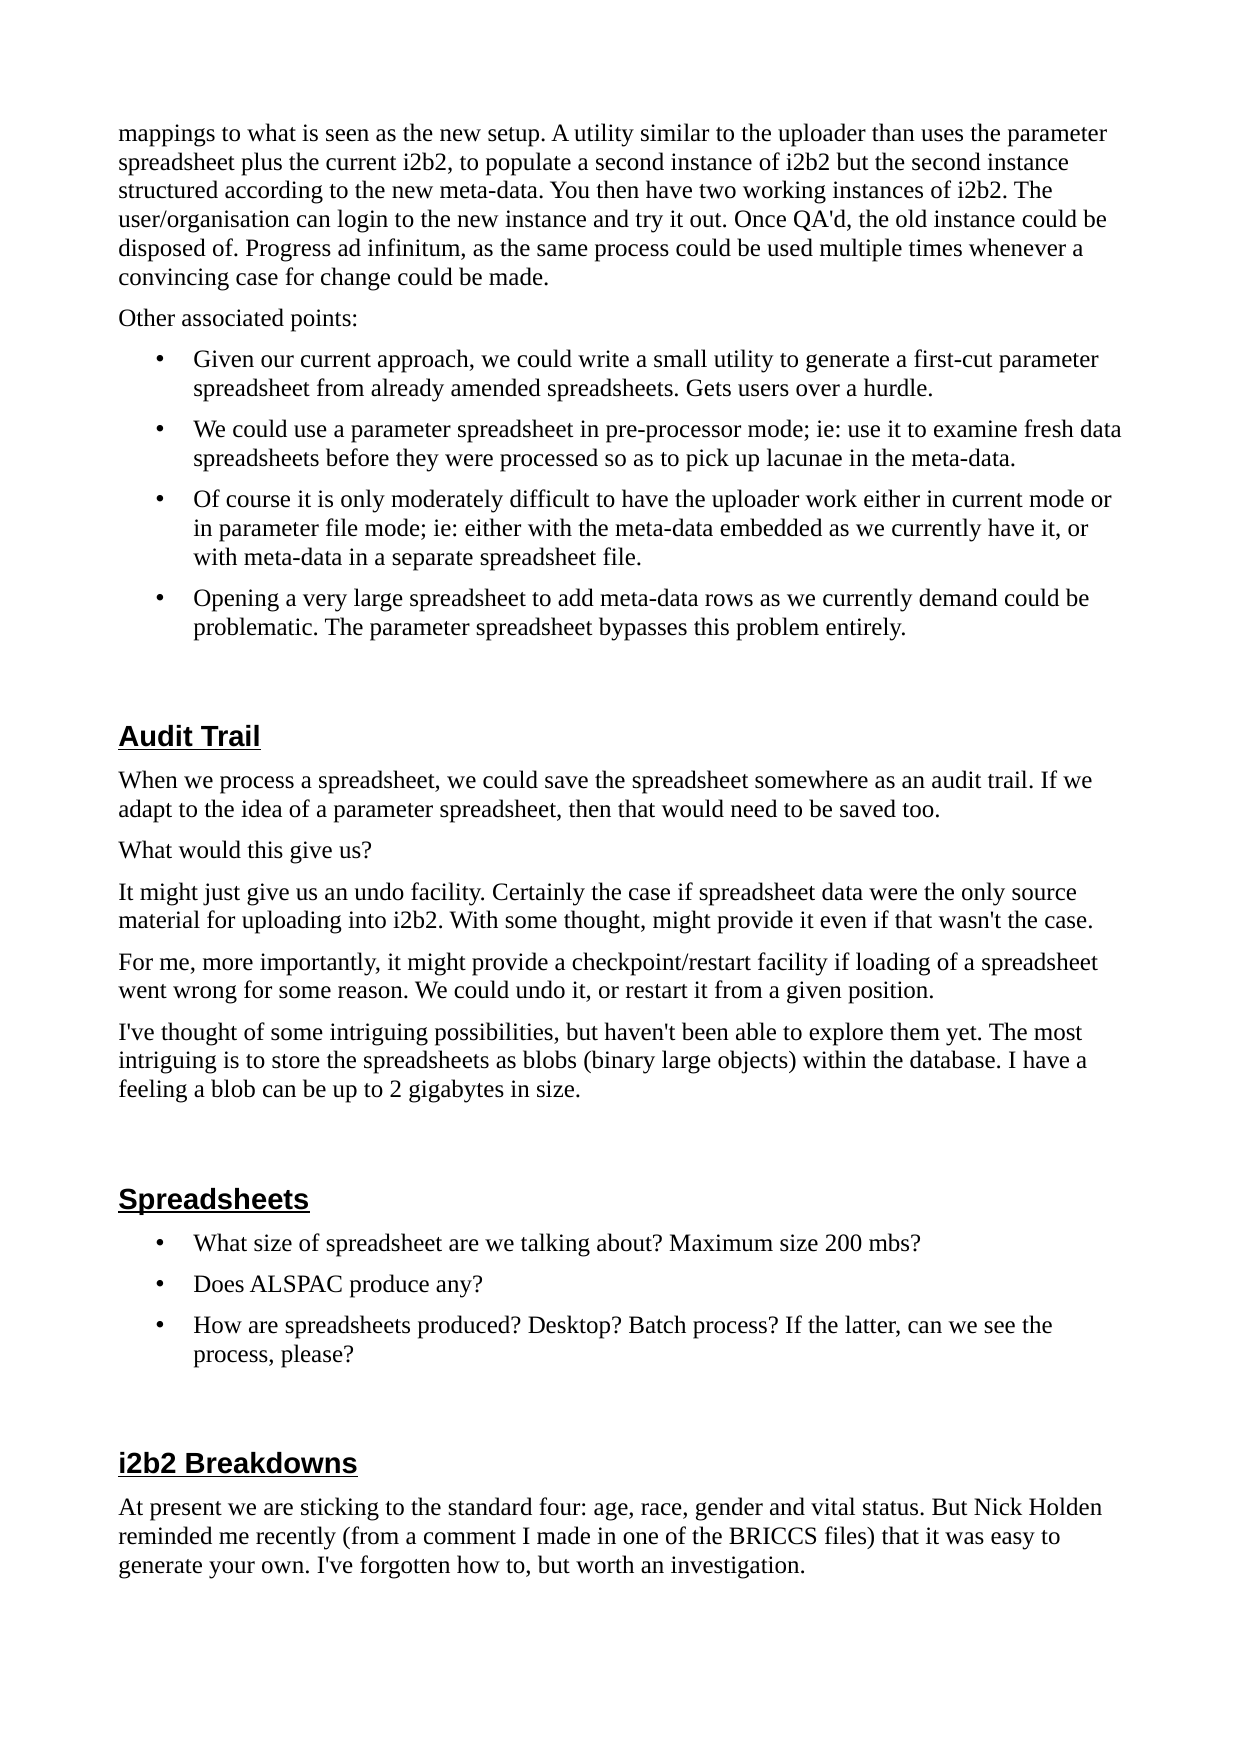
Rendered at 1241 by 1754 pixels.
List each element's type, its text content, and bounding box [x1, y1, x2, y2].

text At present we are sticking to the standard four: age, race, gender and vital status. But Nick Holden reminded me recently (from a comment I made in one of the BRICCS files) that it was easy to generate your own. I've forgotten how to, but worth an investigation. [118, 1492, 1122, 1579]
text mappings to what is seen as the new setup. A utility similar to the uploader than uses the parameter spreadsheet plus the current i2b2, to populate a second instance of i2b2 but the second instance structured according to the new meta-data. You then have two working instances of i2b2. The user/organisation can login to the new instance and try it out. Once QA'd, the old instance could be disposed of. Progress ad infinitum, as the same process could be used multiple times whenever a convincing case for change could be made. [118, 118, 1122, 291]
subtitle Audit Trail [118, 719, 1122, 753]
list Opening a very large spreadsheet to add meta-data rows as we currently demand could be problematic. The parameter spreadsheet bypasses this problem entirely. [156, 583, 1122, 641]
subtitle Spreadsheets [118, 1182, 1122, 1215]
text Other associated points: [118, 303, 1122, 332]
text When we process a spreadsheet, we could save the spreadsheet somewhere as an audit trail. If we adapt to the idea of a parameter spreadsheet, then that would need to be saved too. [118, 765, 1122, 823]
list Does ALSPAC produce any? [156, 1269, 1122, 1298]
list How are spreadsheets produced? Desktop? Batch process? If the latter, can we see the process, please? [156, 1310, 1122, 1368]
list Given our current approach, we could write a small utility to generate a first-cut parameter spreadsheet from already amended spreadsheets. Gets users over a hurdle. [156, 344, 1122, 402]
list What size of spreadsheet are we talking about? Maximum size 200 mbs? [156, 1228, 1122, 1256]
text For me, more importantly, it might provide a checkpoint/restart facility if loading of a spreadsheet went wrong for some reason. We could undo it, or restart it from a given position. [118, 947, 1122, 1004]
text It might just give us an undo facility. Certainly the case if spreadsheet data were the only source material for uploading into i2b2. With some thought, might provide it even if that wasn't the case. [118, 877, 1122, 934]
list Of course it is only moderately difficult to have the uploader work either in current mode or in parameter file mode; ie: either with the meta-data embedded as we currently have it, or with meta-data in a separate spreadsheet file. [156, 484, 1122, 571]
subtitle i2b2 Breakdowns [118, 1446, 1122, 1480]
list We could use a parameter spreadsheet in pre-processor mode; ie: use it to examine fresh data spreadsheets before they were processed so as to pick up lacunae in the meta-data. [156, 414, 1122, 472]
text I've thought of some intriguing possibilities, but haven't been able to explore them yet. The most intriguing is to store the spreadsheets as blobs (binary large objects) within the database. I have a feeling a blob can be up to 2 gigabytes in size. [118, 1017, 1122, 1103]
text What would this give us? [118, 835, 1122, 864]
